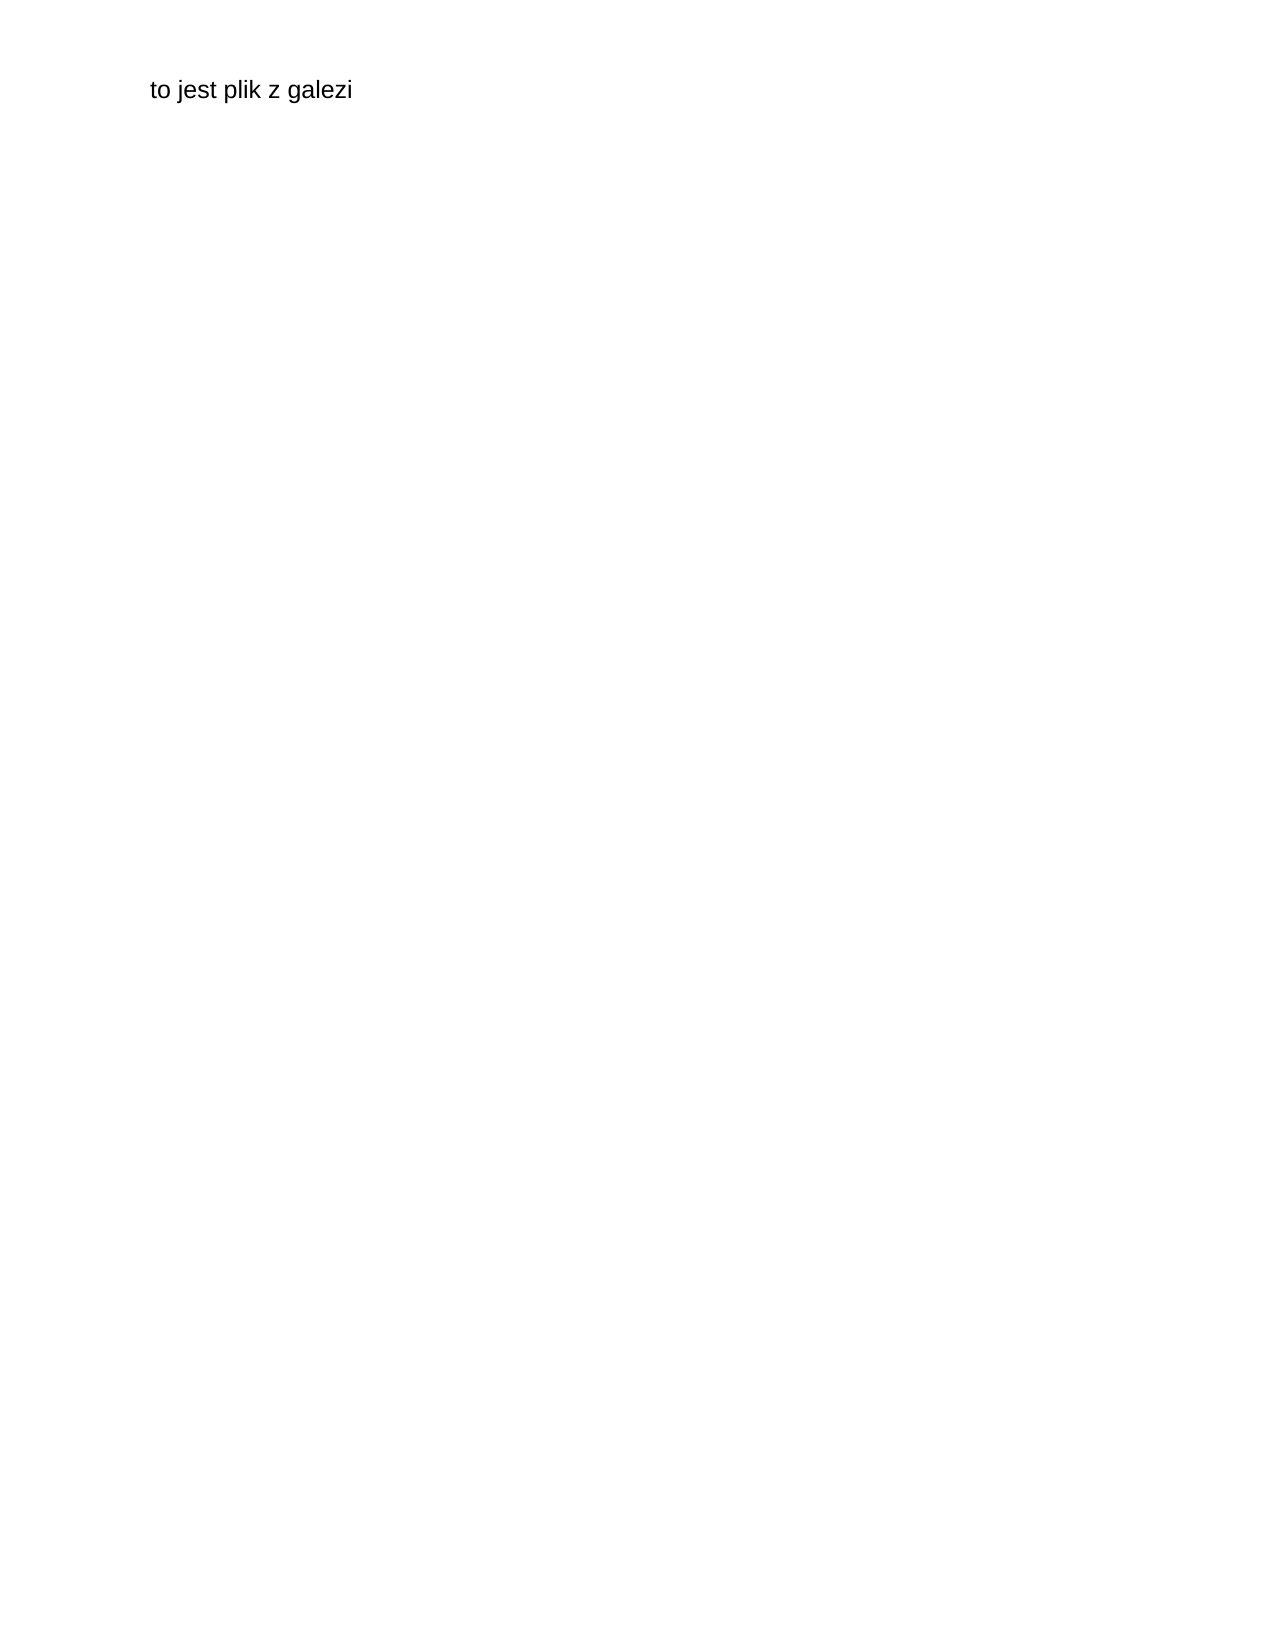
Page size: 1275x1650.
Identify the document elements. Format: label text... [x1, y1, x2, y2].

text to jest plik z galezi [150, 75, 1125, 104]
